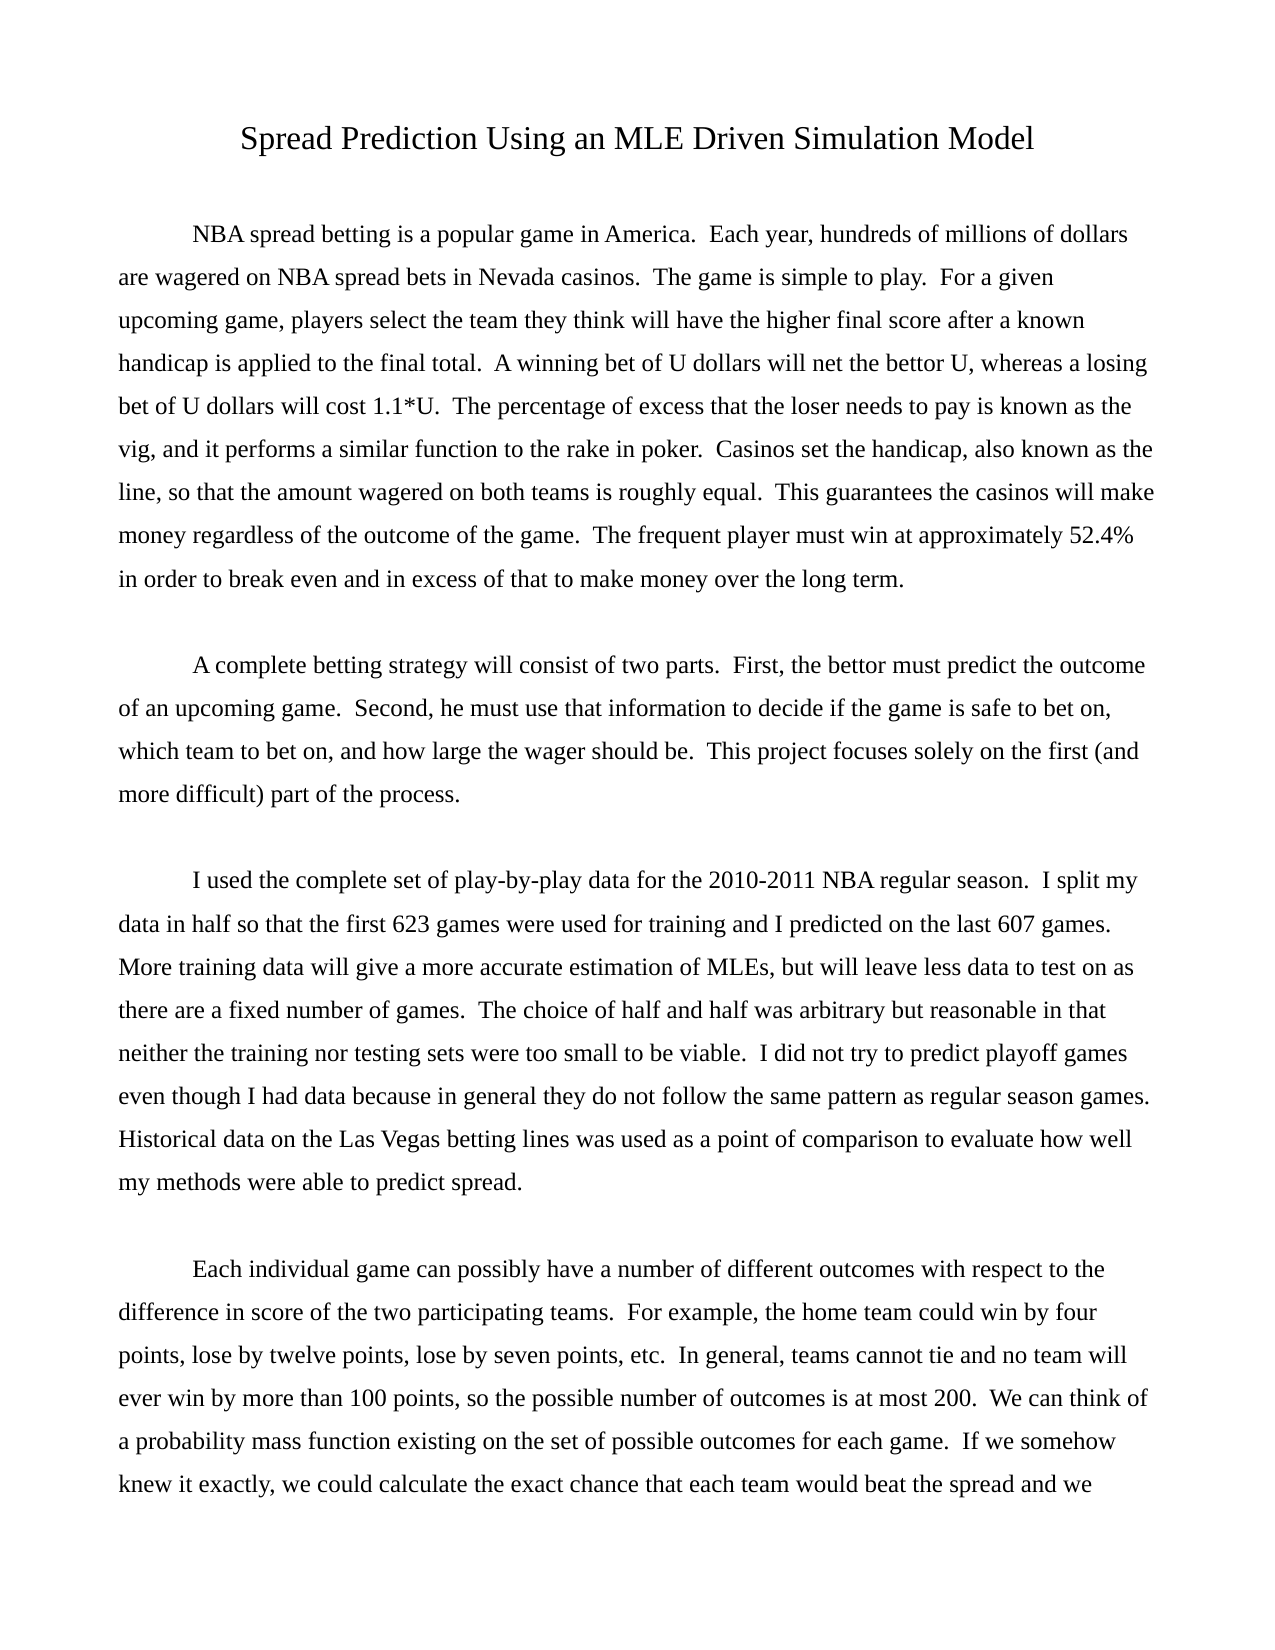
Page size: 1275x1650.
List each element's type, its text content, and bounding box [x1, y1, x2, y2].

text A complete betting strategy will consist of two parts. First, the bettor must predict the outcome of an upcoming game. Second, he must use that information to decide if the game is safe to bet on, which team to bet on, and how large the wager should be. This project focuses solely on the first (and more difficult) part of the process. [118, 650, 1157, 808]
text I used the complete set of play-by-play data for the 2010-2011 NBA regular season. I split my data in half so that the first 623 games were used for training and I predicted on the last 607 games. More training data will give a more accurate estimation of MLEs, but will leave less data to test on as there are a fixed number of games. The choice of half and half was arbitrary but reasonable in that neither the training nor testing sets were too small to be viable. I did not try to predict playoff games even though I had data because in general they do not follow the same pattern as regular season games. Historical data on the Las Vegas betting lines was used as a point of comparison to evaluate how well my methods were able to predict spread. [118, 866, 1157, 1196]
text Spread Prediction Using an MLE Driven Simulation Model [118, 118, 1157, 156]
text NBA spread betting is a popular game in America. Each year, hundreds of millions of dollars are wagered on NBA spread bets in Nevada casinos. The game is simple to play. For a given upcoming game, players select the team they think will have the higher final score after a known handicap is applied to the final total. A winning bet of U dollars will net the bettor U, whereas a losing bet of U dollars will cost 1.1*U. The percentage of excess that the loser needs to pay is known as the vig, and it performs a similar function to the rake in poker. Casinos set the handicap, also known as the line, so that the amount wagered on both teams is roughly equal. This guarantees the casinos will make money regardless of the outcome of the game. The frequent player must win at approximately 52.4% in order to break even and in excess of that to make money over the long term. [118, 219, 1157, 592]
text Each individual game can possibly have a number of different outcomes with respect to the difference in score of the two participating teams. For example, the home team could win by four points, lose by twelve points, lose by seven points, etc. In general, teams cannot tie and no team will ever win by more than 100 points, so the possible number of outcomes is at most 200. We can think of a probability mass function existing on the set of possible outcomes for each game. If we somehow knew it exactly, we could calculate the exact chance that each team would beat the spread and we [118, 1254, 1157, 1498]
